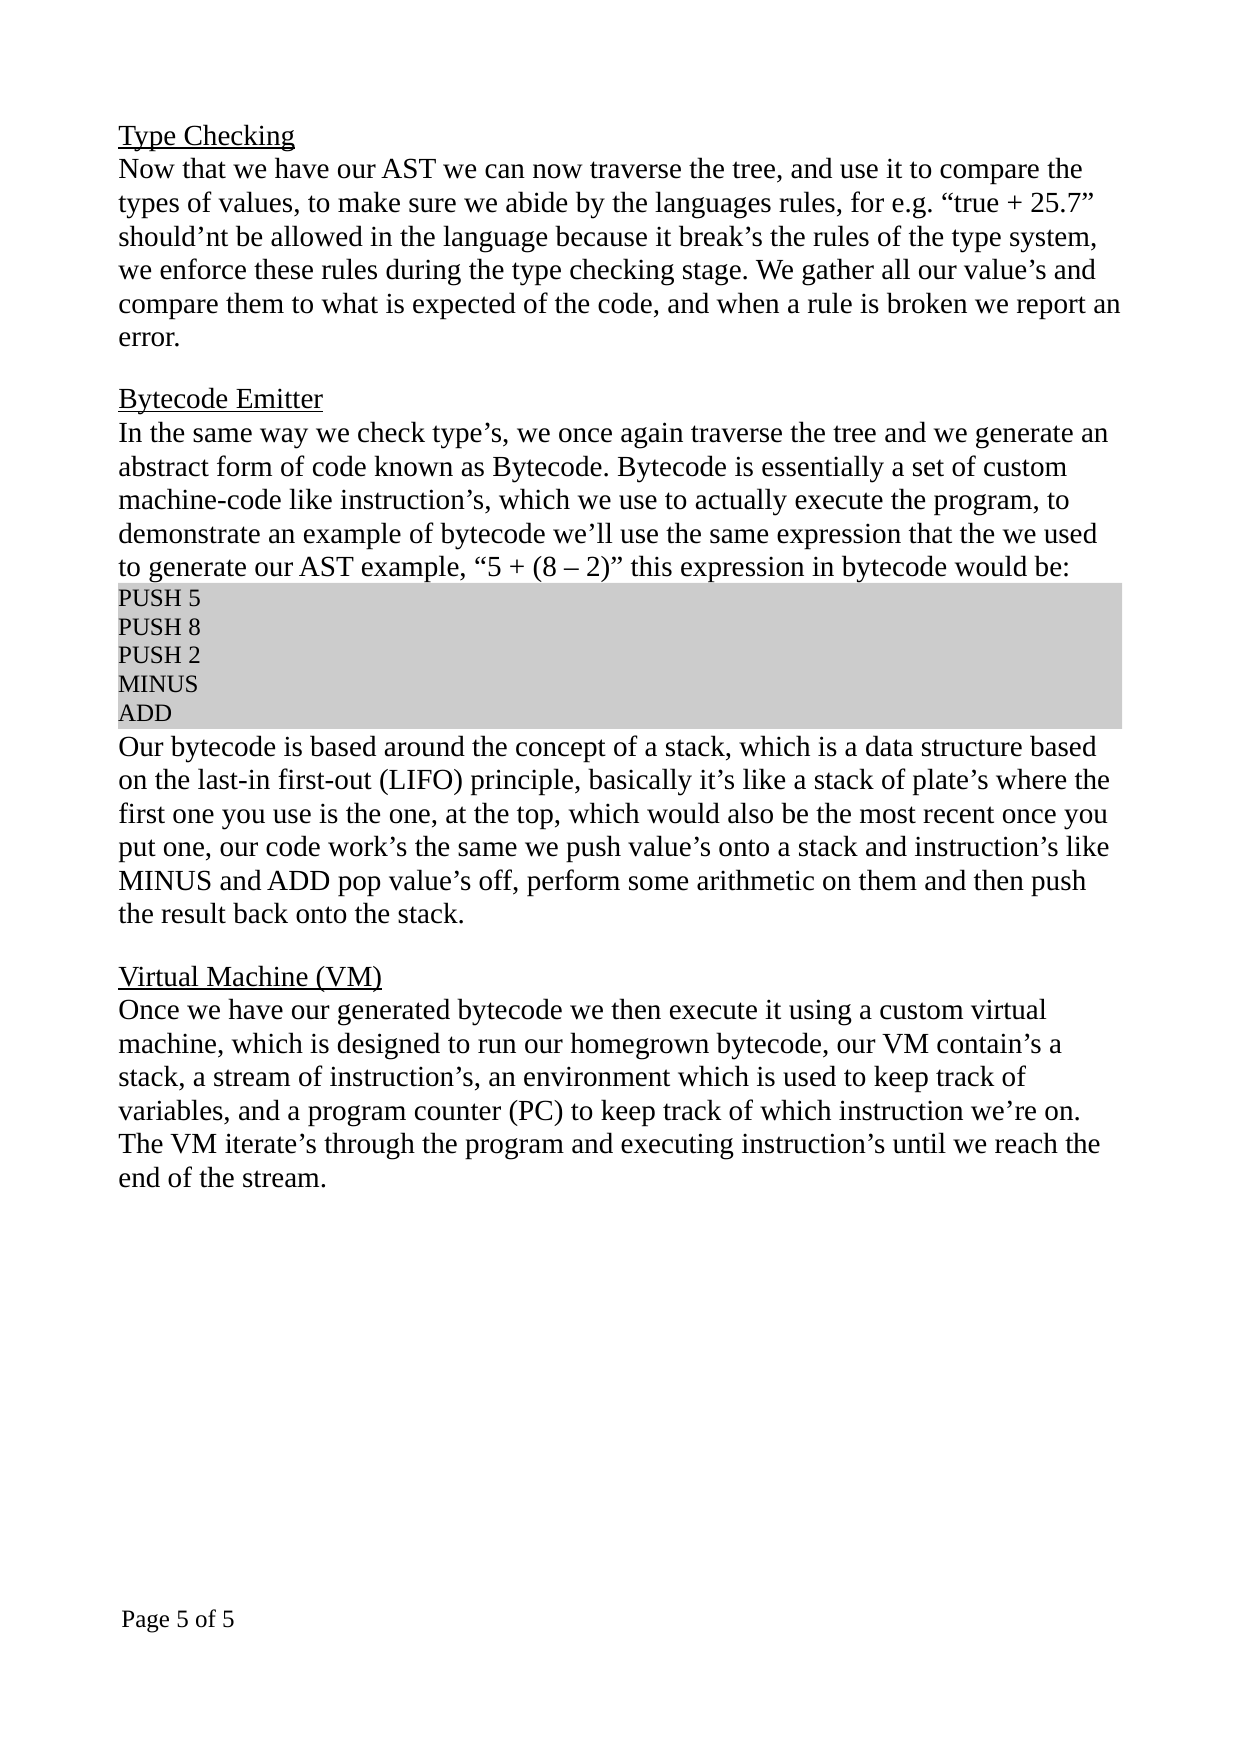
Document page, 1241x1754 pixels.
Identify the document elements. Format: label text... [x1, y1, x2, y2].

text Once we have our generated bytecode we then execute it using a custom virtual machine, which is designed to run our homegrown bytecode, our VM contain’s a stack, a stream of instruction’s, an environment which is used to keep track of variables, and a program counter (PC) to keep track of which instruction we’re on. The VM iterate’s through the program and executing instruction’s until we reach the end of the stream. [118, 992, 1122, 1194]
text Bytecode Emitter [118, 382, 1122, 415]
text Now that we have our AST we can now traverse the tree, and use it to compare the types of values, to make sure we abide by the languages rules, for e.g. “true + 25.7” should’nt be allowed in the language because it break’s the rules of the type system, we enforce these rules during the type checking stage. We gather all our value’s and compare them to what is expected of the code, and when a rule is broken we report an error. [118, 152, 1122, 353]
text In the same way we check type’s, we once again traverse the tree and we generate an abstract form of code known as Bytecode. Bytecode is essentially a set of custom machine-code like instruction’s, which we use to actually execute the program, to demonstrate an example of bytecode we’ll use the same expression that the we used to generate our AST example, “5 + (8 – 2)” this expression in bytecode would be: [118, 415, 1122, 582]
text Type Checking [118, 118, 1122, 152]
text Our bytecode is based around the concept of a stack, which is a data structure based on the last-in first-out (LIFO) principle, basically it’s like a stack of plate’s where the first one you use is the one, at the top, which would also be the most recent once you put one, our code work’s the same we push value’s onto a stack and instruction’s like MINUS and ADD pop value’s off, perform some arithmetic on them and then push the result back onto the stack. [118, 729, 1122, 930]
text Virtual Machine (VM) [118, 959, 1122, 992]
